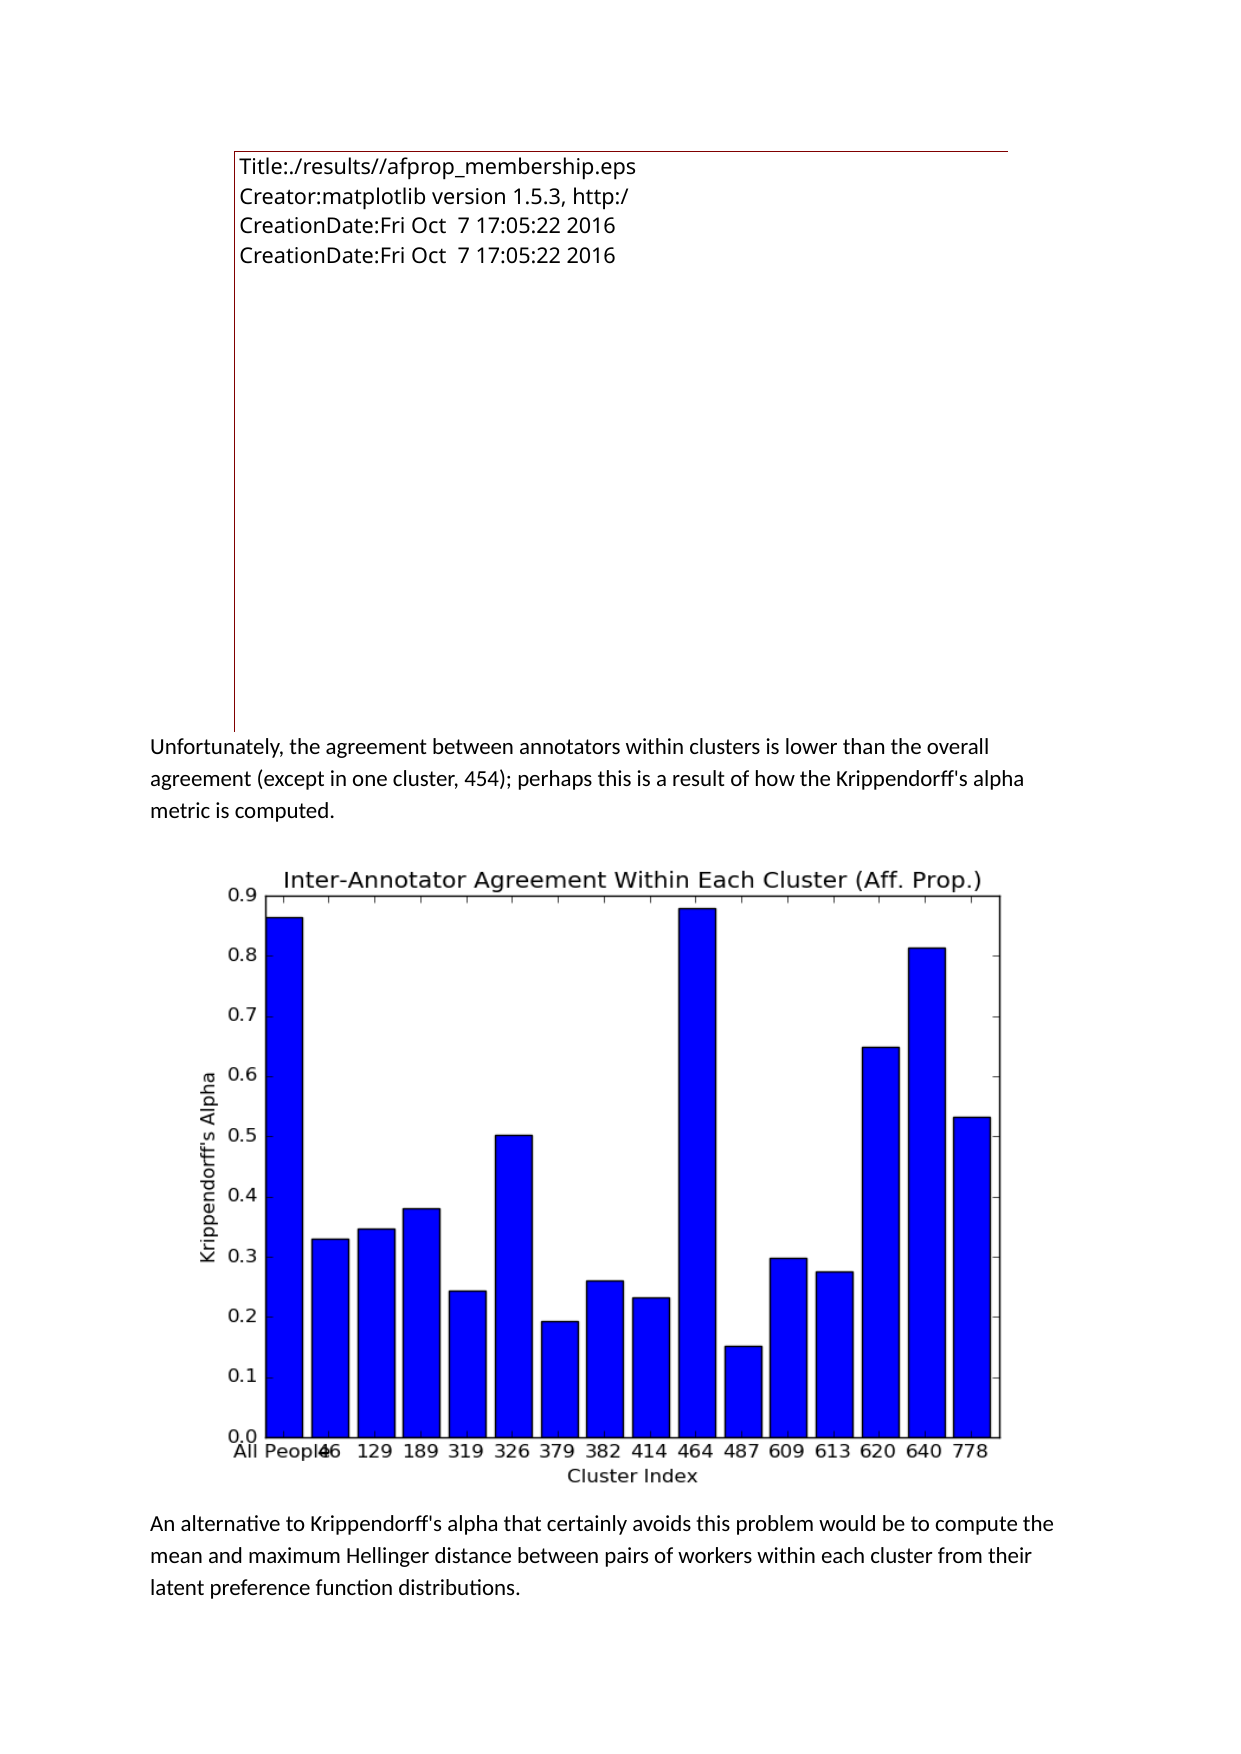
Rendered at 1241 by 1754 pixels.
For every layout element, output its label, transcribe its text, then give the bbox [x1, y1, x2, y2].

picture [147, 828, 1093, 1505]
text Unfortunately, the agreement between annotators within clusters is lower than the overall agreement (except in one cluster, 454); perhaps this is a result of how the Krippendorff's alpha metric is computed. [150, 150, 1090, 824]
text An alternative to Krippendorff's alpha that certainly avoids this problem would be to compute the mean and maximum Hellinger distance between pairs of workers within each cluster from their latent preference function distributions. [150, 1505, 1090, 1601]
